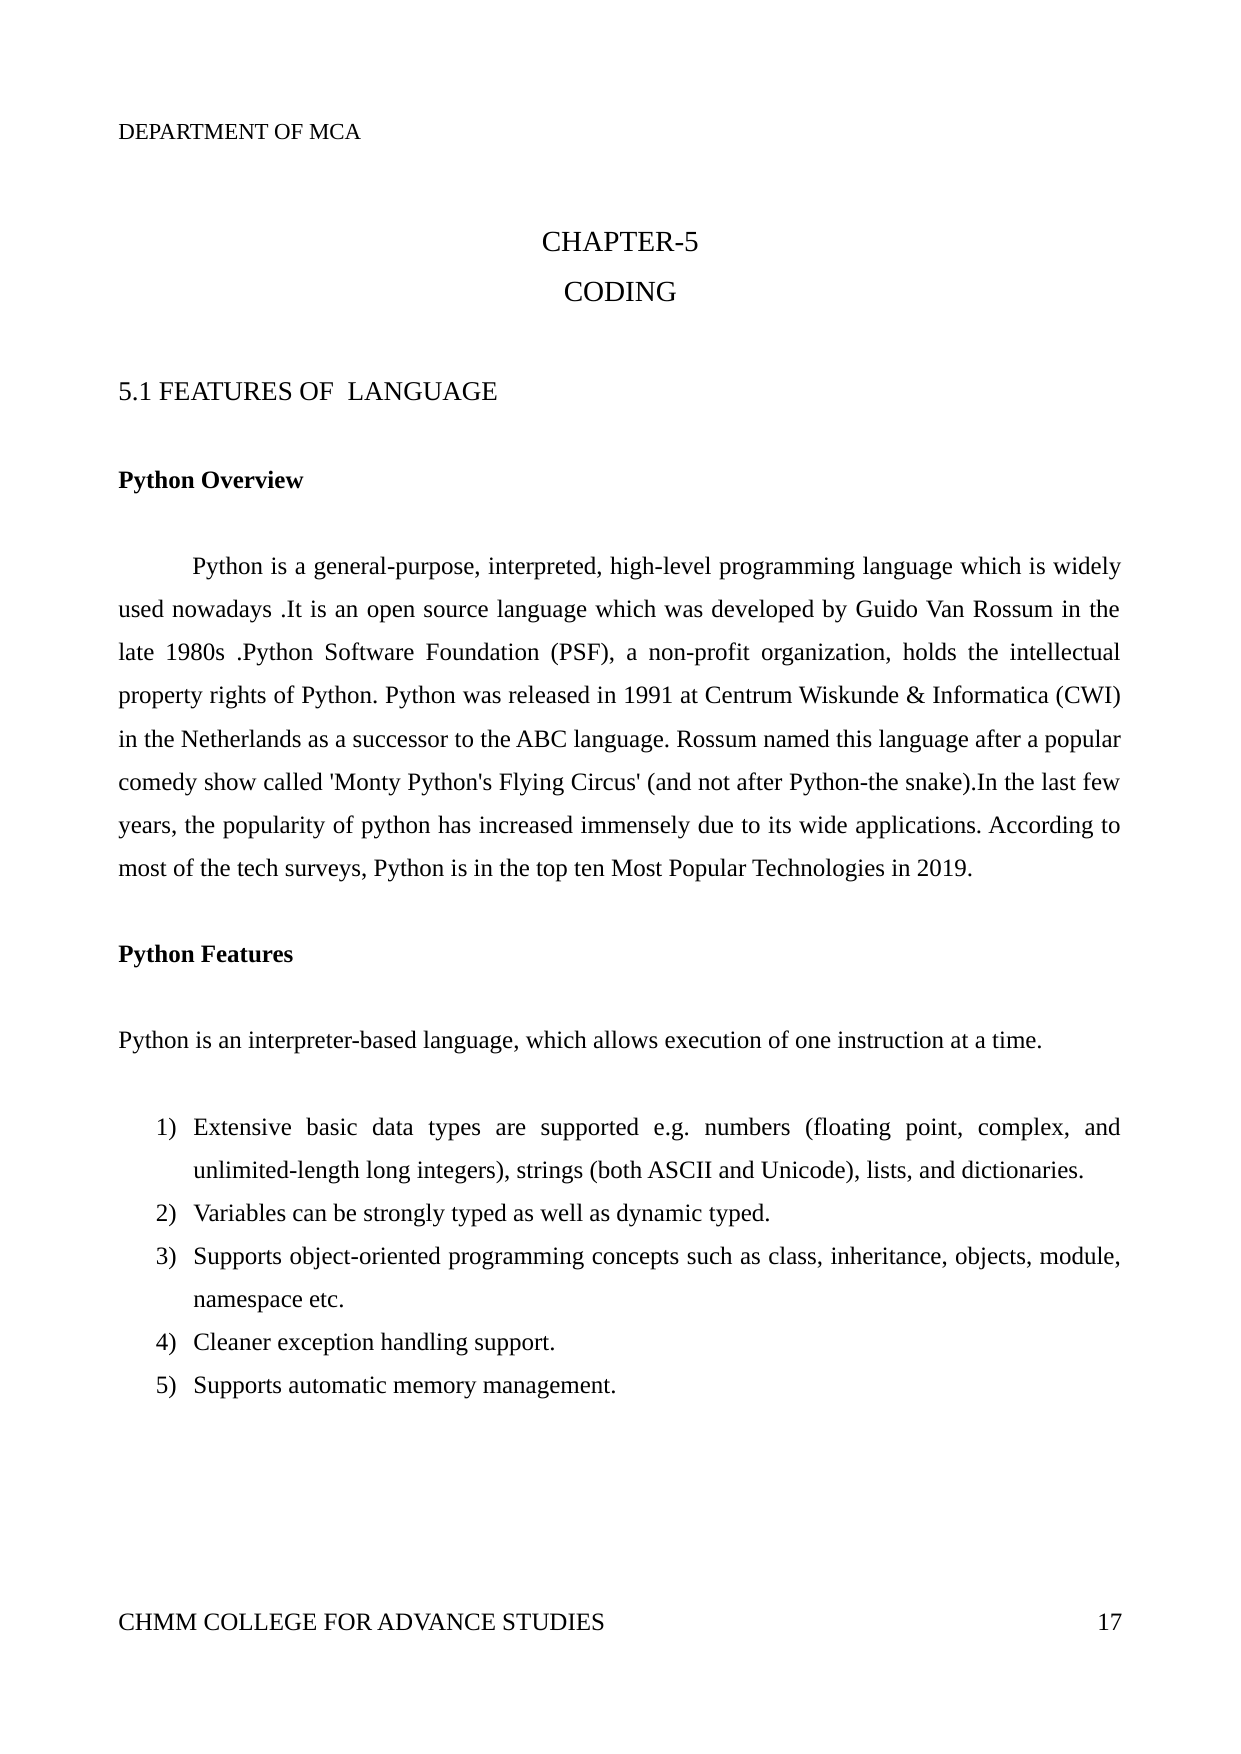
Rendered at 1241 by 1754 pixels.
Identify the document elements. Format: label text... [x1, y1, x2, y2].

list Variables can be strongly typed as well as dynamic typed. [156, 1198, 1122, 1227]
text CHAPTER-5 [118, 224, 1122, 258]
list Cleaner exception handling support. [156, 1327, 1122, 1356]
text Python is a general-purpose, interpreted, high-level programming language which is widely used nowadays .It is an open source language which was developed by Guido Van Rossum in the late 1980s .Python Software Foundation (PSF), a non-profit organization, holds the intellectual property rights of Python. Python was released in 1991 at Centrum Wiskunde & Informatica (CWI) in the Netherlands as a successor to the ABC language. Rossum named this language after a popular comedy show called 'Monty Python's Flying Circus' (and not after Python-the snake).In the last few years, the popularity of python has increased immensely due to its wide applications. According to most of the tech surveys, Python is in the top ten Most Popular Technologies in 2019. [118, 551, 1122, 882]
list Supports object-oriented programming concepts such as class, inheritance, objects, module, namespace etc. [156, 1241, 1122, 1313]
list Extensive basic data types are supported e.g. numbers (floating point, complex, and unlimited-length long integers), strings (both ASCII and Unicode), lists, and dictionaries. [156, 1112, 1122, 1184]
text Python Overview [118, 465, 1122, 494]
text Python is an interpreter-based language, which allows execution of one instruction at a time. [118, 1026, 1122, 1054]
text 5.1 FEATURES OF LANGUAGE [118, 375, 1122, 406]
text CODING [118, 274, 1122, 308]
text Python Features [118, 939, 1122, 968]
list Supports automatic memory management. [156, 1371, 1122, 1399]
